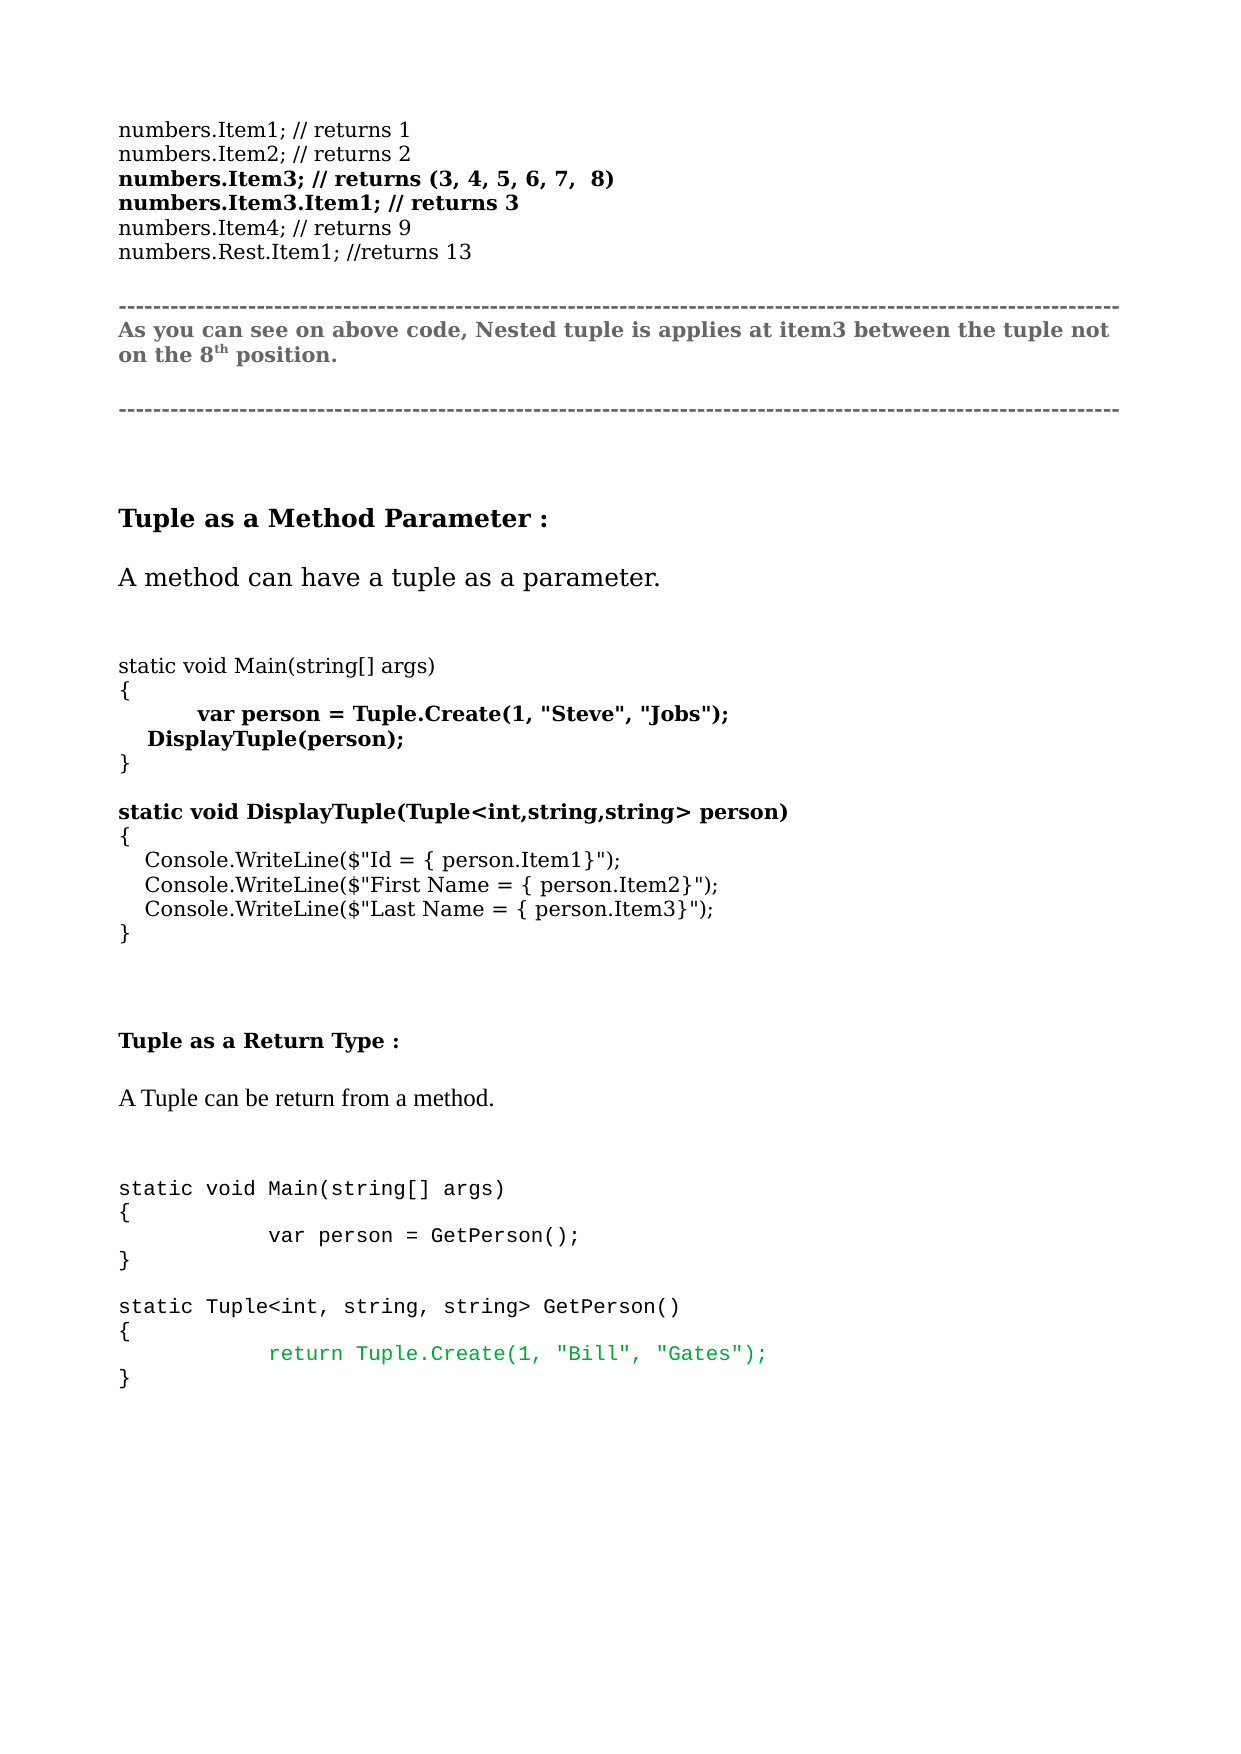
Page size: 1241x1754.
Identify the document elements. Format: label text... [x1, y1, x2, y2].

text } [118, 1367, 1122, 1391]
text { [118, 824, 1122, 848]
text numbers.Item4; // returns 9 [118, 216, 1122, 240]
text numbers.Rest.Item1; //returns 13 [118, 240, 1122, 264]
text --------------------------------------------------------------------------------------------------------------------As you can see on above code, Nested tuple is applies at item3 between the tuple not on the 8th position. [118, 294, 1122, 367]
text { [118, 678, 1122, 702]
subtitle Tuple as a Return Type : [118, 1029, 1122, 1053]
text return Tuple.Create(1, "Bill", "Gates"); [118, 1343, 1122, 1367]
text Console.WriteLine($"Id = { person.Item1}"); [118, 848, 1122, 873]
text } [118, 1249, 1122, 1272]
text { [118, 1202, 1122, 1225]
text numbers.Item1; // returns 1 [118, 118, 1122, 142]
text A Tuple can be return from a method. [118, 1083, 1122, 1111]
text } [118, 921, 1122, 946]
text Console.WriteLine($"Last Name = { person.Item3}"); [118, 897, 1122, 921]
text -------------------------------------------------------------------------------------------------------------------- [118, 397, 1122, 421]
text } [118, 751, 1122, 775]
text var person = GetPerson(); [118, 1225, 1122, 1249]
text var person = Tuple.Create(1, "Steve", "Jobs"); [118, 702, 1122, 727]
text static void Main(string[] args) [118, 654, 1122, 678]
text static void Main(string[] args) [118, 1178, 1122, 1202]
text A method can have a tuple as a parameter. [118, 563, 1122, 592]
text static Tuple<int, string, string> GetPerson() [118, 1296, 1122, 1320]
text Console.WriteLine($"First Name = { person.Item2}"); [118, 873, 1122, 897]
text { [118, 1320, 1122, 1343]
text numbers.Item2; // returns 2 [118, 142, 1122, 167]
subtitle Tuple as a Method Parameter : [118, 504, 1122, 534]
text numbers.Item3.Item1; // returns 3 [118, 191, 1122, 216]
text static void DisplayTuple(Tuple<int,string,string> person) [118, 800, 1122, 824]
text numbers.Item3; // returns (3, 4, 5, 6, 7, 8) [118, 167, 1122, 191]
text DisplayTuple(person); [118, 727, 1122, 751]
